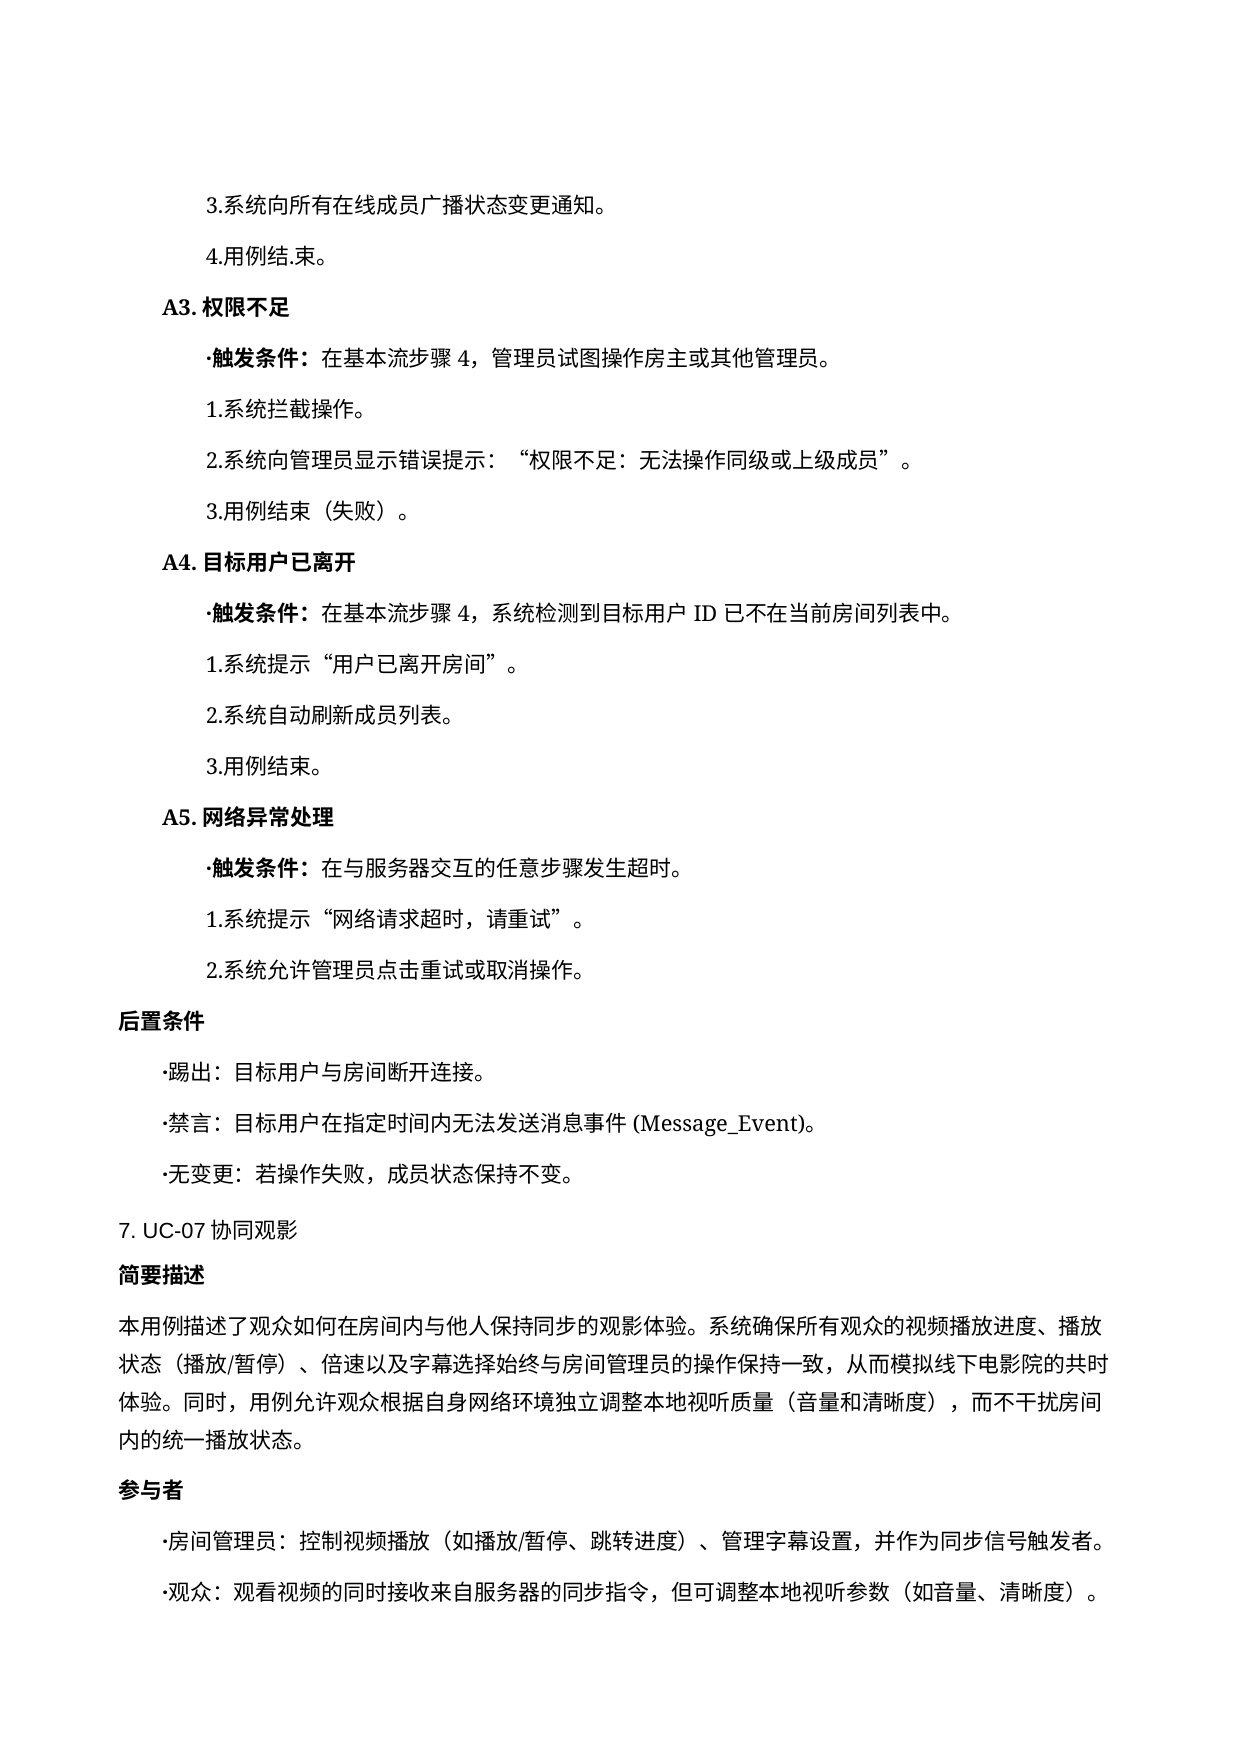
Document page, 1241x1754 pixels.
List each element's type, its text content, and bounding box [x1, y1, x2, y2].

text ·触发条件：在基本流步骤 4，管理员试图操作房主或其他管理员。 [118, 341, 1122, 372]
subtitle UC-07协同观影 [118, 1213, 1122, 1245]
text ·无变更：若操作失败，成员状态保持不变。 [118, 1157, 1122, 1189]
text ·禁言：目标用户在指定时间内无法发送消息事件 (Message_Event)。 [118, 1106, 1122, 1138]
text 1.系统拦截操作。 [118, 392, 1122, 423]
text 后置条件 [118, 1004, 1122, 1036]
text 4.用例结.束。 [118, 239, 1122, 270]
text 3.用例结束（失败）。 [118, 494, 1122, 526]
text 2.系统向管理员显示错误提示：“权限不足：无法操作同级或上级成员”。 [118, 443, 1122, 474]
text ·踢出：目标用户与房间断开连接。 [118, 1055, 1122, 1087]
text 1.系统提示“用户已离开房间”。 [118, 647, 1122, 679]
text 2.系统自动刷新成员列表。 [118, 698, 1122, 730]
text 3.系统向所有在线成员广播状态变更通知。 [118, 188, 1122, 219]
text 1.系统提示“网络请求超时，请重试”。 [118, 902, 1122, 934]
text 简要描述 [118, 1258, 1122, 1289]
text 本用例描述了观众如何在房间内与他人保持同步的观影体验。系统确保所有观众的视频播放进度、播放状态（播放/暂停）、倍速以及字幕选择始终与房间管理员的操作保持一致，从而模拟线下电影院的共时体验。同时，用例允许观众根据自身网络环境独立调整本地视听质量（音量和清晰度），而不干扰房间内的统一播放状态。 [118, 1309, 1122, 1454]
text ·触发条件：在与服务器交互的任意步骤发生超时。 [118, 851, 1122, 883]
text 参与者 [118, 1473, 1122, 1505]
text A3. 权限不足 [118, 290, 1122, 321]
text A5. 网络异常处理 [118, 800, 1122, 832]
text 3.用例结束。 [118, 749, 1122, 781]
text A4. 目标用户已离开 [118, 545, 1122, 577]
text ·观众：观看视频的同时接收来自服务器的同步指令，但可调整本地视听参数（如音量、清晰度）。 [118, 1575, 1122, 1607]
text 2.系统允许管理员点击重试或取消操作。 [118, 953, 1122, 985]
text ·房间管理员：控制视频播放（如播放/暂停、跳转进度）、管理字幕设置，并作为同步信号触发者。 [118, 1524, 1122, 1556]
text ·触发条件：在基本流步骤 4，系统检测到目标用户 ID 已不在当前房间列表中。 [118, 596, 1122, 628]
